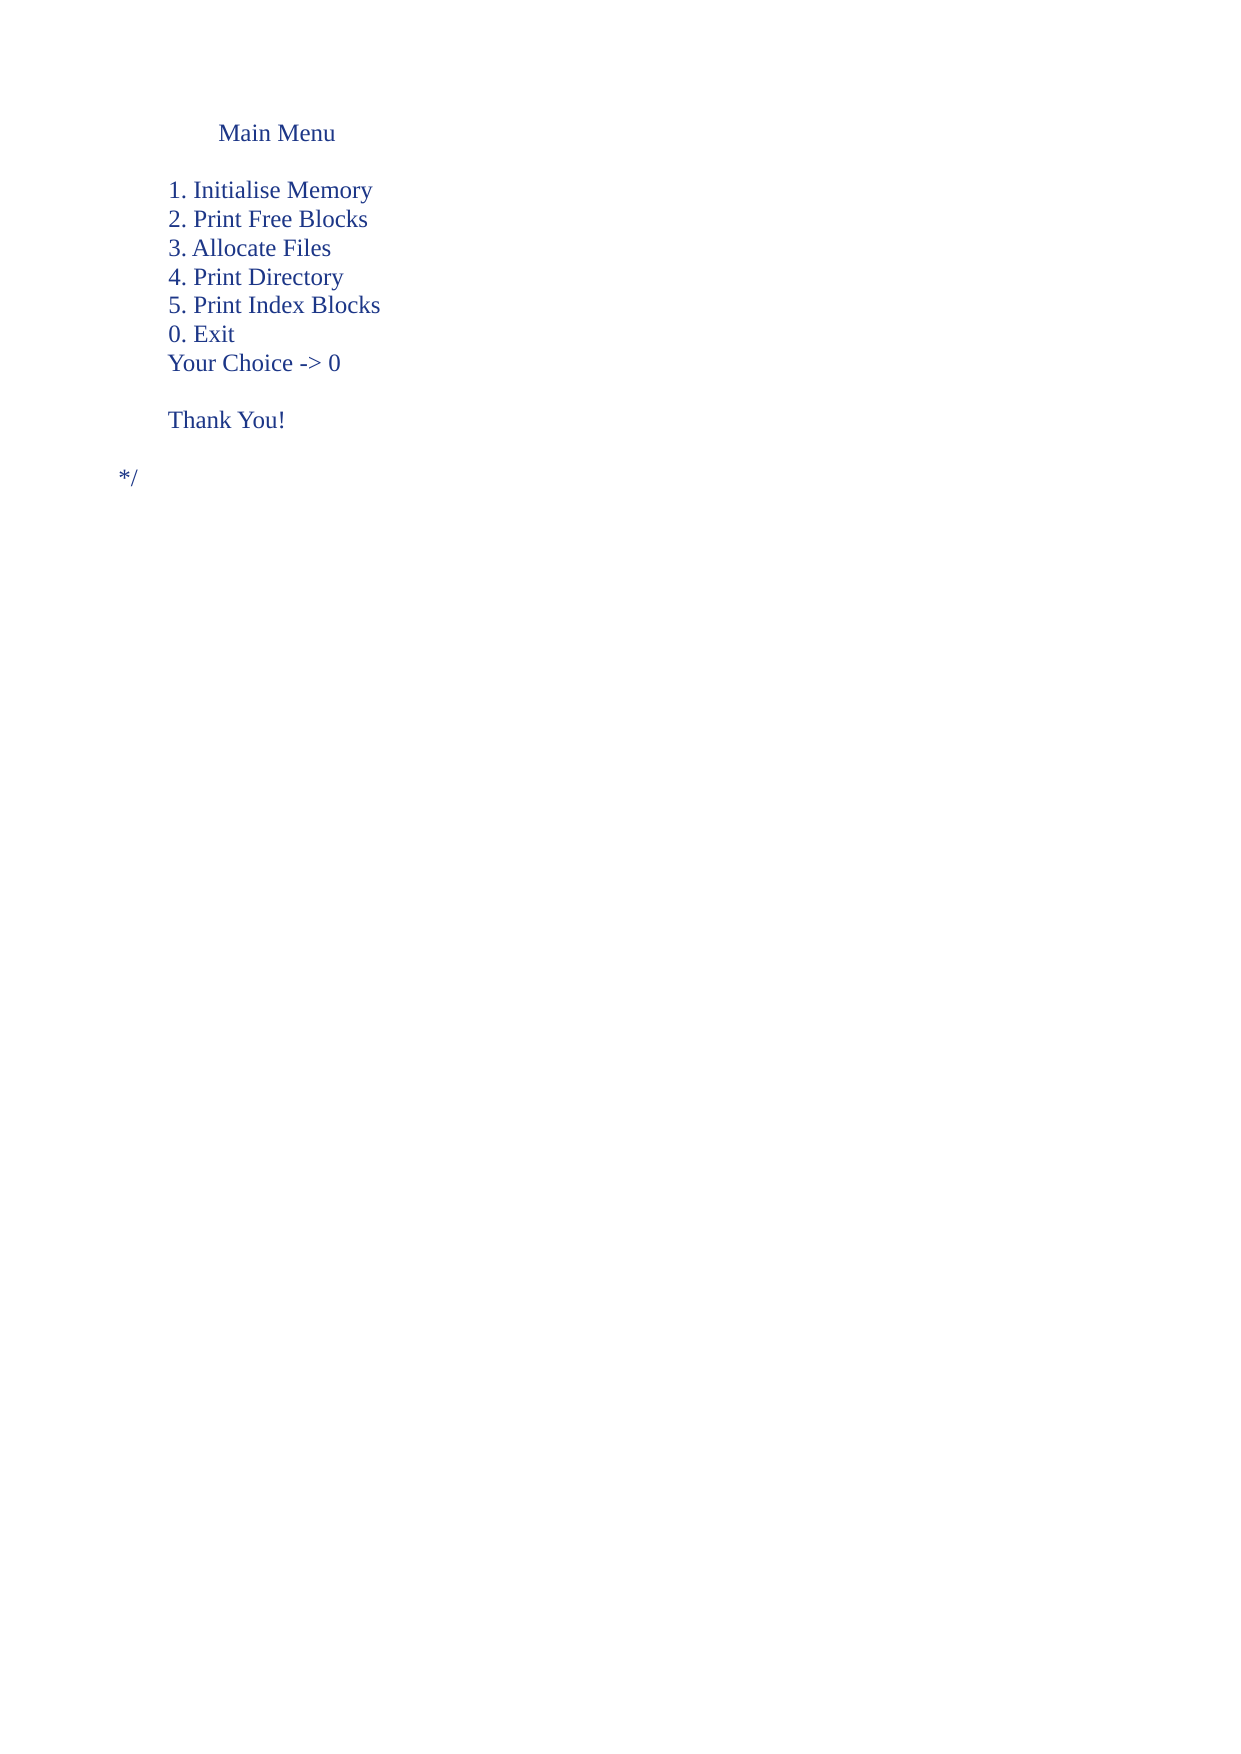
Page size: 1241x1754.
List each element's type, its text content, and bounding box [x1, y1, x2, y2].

text Main Menu [118, 118, 1122, 147]
text 5. Print Index Blocks [118, 291, 1122, 319]
text 4. Print Directory [118, 262, 1122, 291]
text 0. Exit [118, 319, 1122, 348]
text 2. Print Free Blocks [118, 204, 1122, 233]
text */ [118, 463, 1122, 492]
text 3. Allocate Files [118, 233, 1122, 262]
text 1. Initialise Memory [118, 176, 1122, 204]
text Your Choice -> 0 [118, 348, 1122, 377]
text Thank You! [118, 406, 1122, 434]
